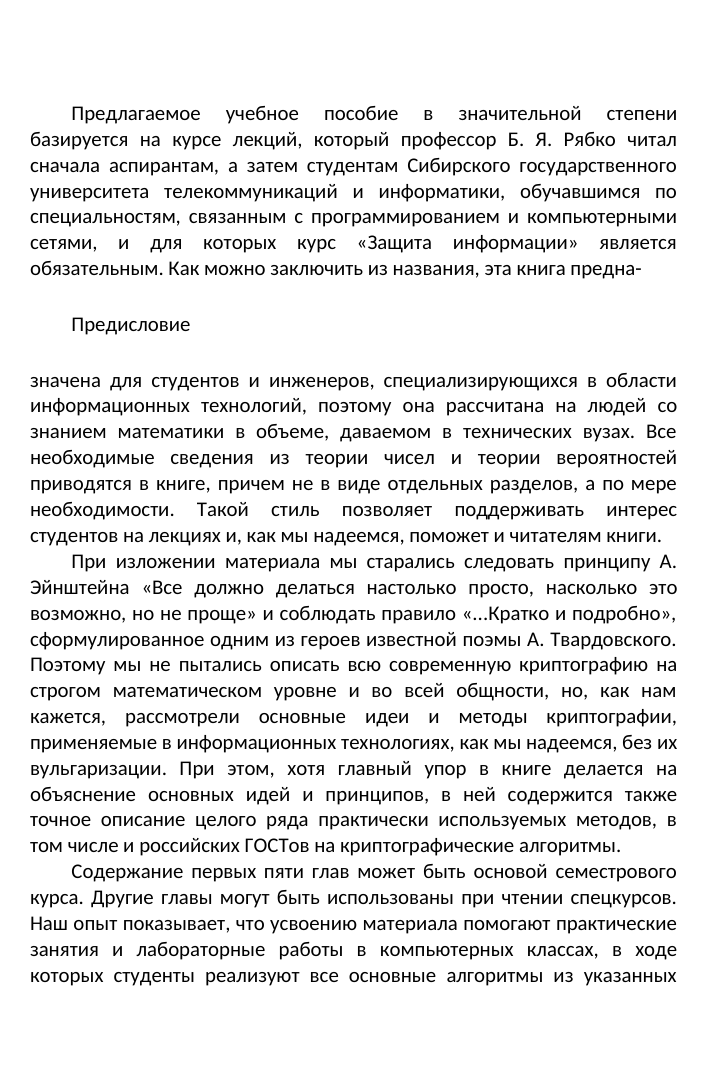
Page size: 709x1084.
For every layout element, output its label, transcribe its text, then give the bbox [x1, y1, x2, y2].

text значена для студентов и инженеров, специализирующихся в области информационных технологий, поэтому она рассчитана на людей со знанием математики в объеме, даваемом в технических вузах. Все необходимые сведения из теории чисел и теории вероятностей приводятся в книге, причем не в виде отдельных разделов, а по мере необходимости. Такой стиль позволяет поддерживать интерес студентов на лекциях и, как мы надеемся, поможет и читателям книги. [30, 367, 678, 547]
text При изложении материала мы старались следовать принципу А. Эйнштейна «Все должно делаться настолько просто, насколько это возможно, но не проще» и соблюдать правило «...Кратко и подробно», сформулированное одним из героев известной поэмы А. Твардовского. Поэтому мы не пытались описать всю современную криптографию на строгом математическом уровне и во всей общности, но, как нам кажется, рассмотрели основные идеи и методы криптографии, применяемые в информационных технологиях, как мы надеемся, без их вульгаризации. При этом, хотя главный упор в книге делается на объяснение основных идей и принципов, в ней содержится также точное описание целого ряда практически используемых методов, в том числе и российских ГОСТов на криптографические алгоритмы. [30, 548, 678, 858]
text Содержание первых пяти глав может быть основой семестрового курса. Другие главы могут быть использованы при чтении спецкурсов. Наш опыт показывает, что усвоению материала помогают практические занятия и лабораторные работы в компьютерных классах, в ходе которых студенты реализуют все основные алгоритмы из указанных [30, 859, 678, 987]
text Предлагаемое учебное пособие в значительной степени базируется на курсе лекций, который профессор Б. Я. Рябко читал сначала аспирантам, а затем студентам Сибирского государственного университета телекоммуникаций и информатики, обучавшимся по специальностям, связанным с программированием и компьютерными сетями, и для которых курс «Защита информации» является обязательным. Как можно заключить из названия, эта книга предна- [30, 100, 678, 281]
text Предисловие [30, 311, 678, 337]
